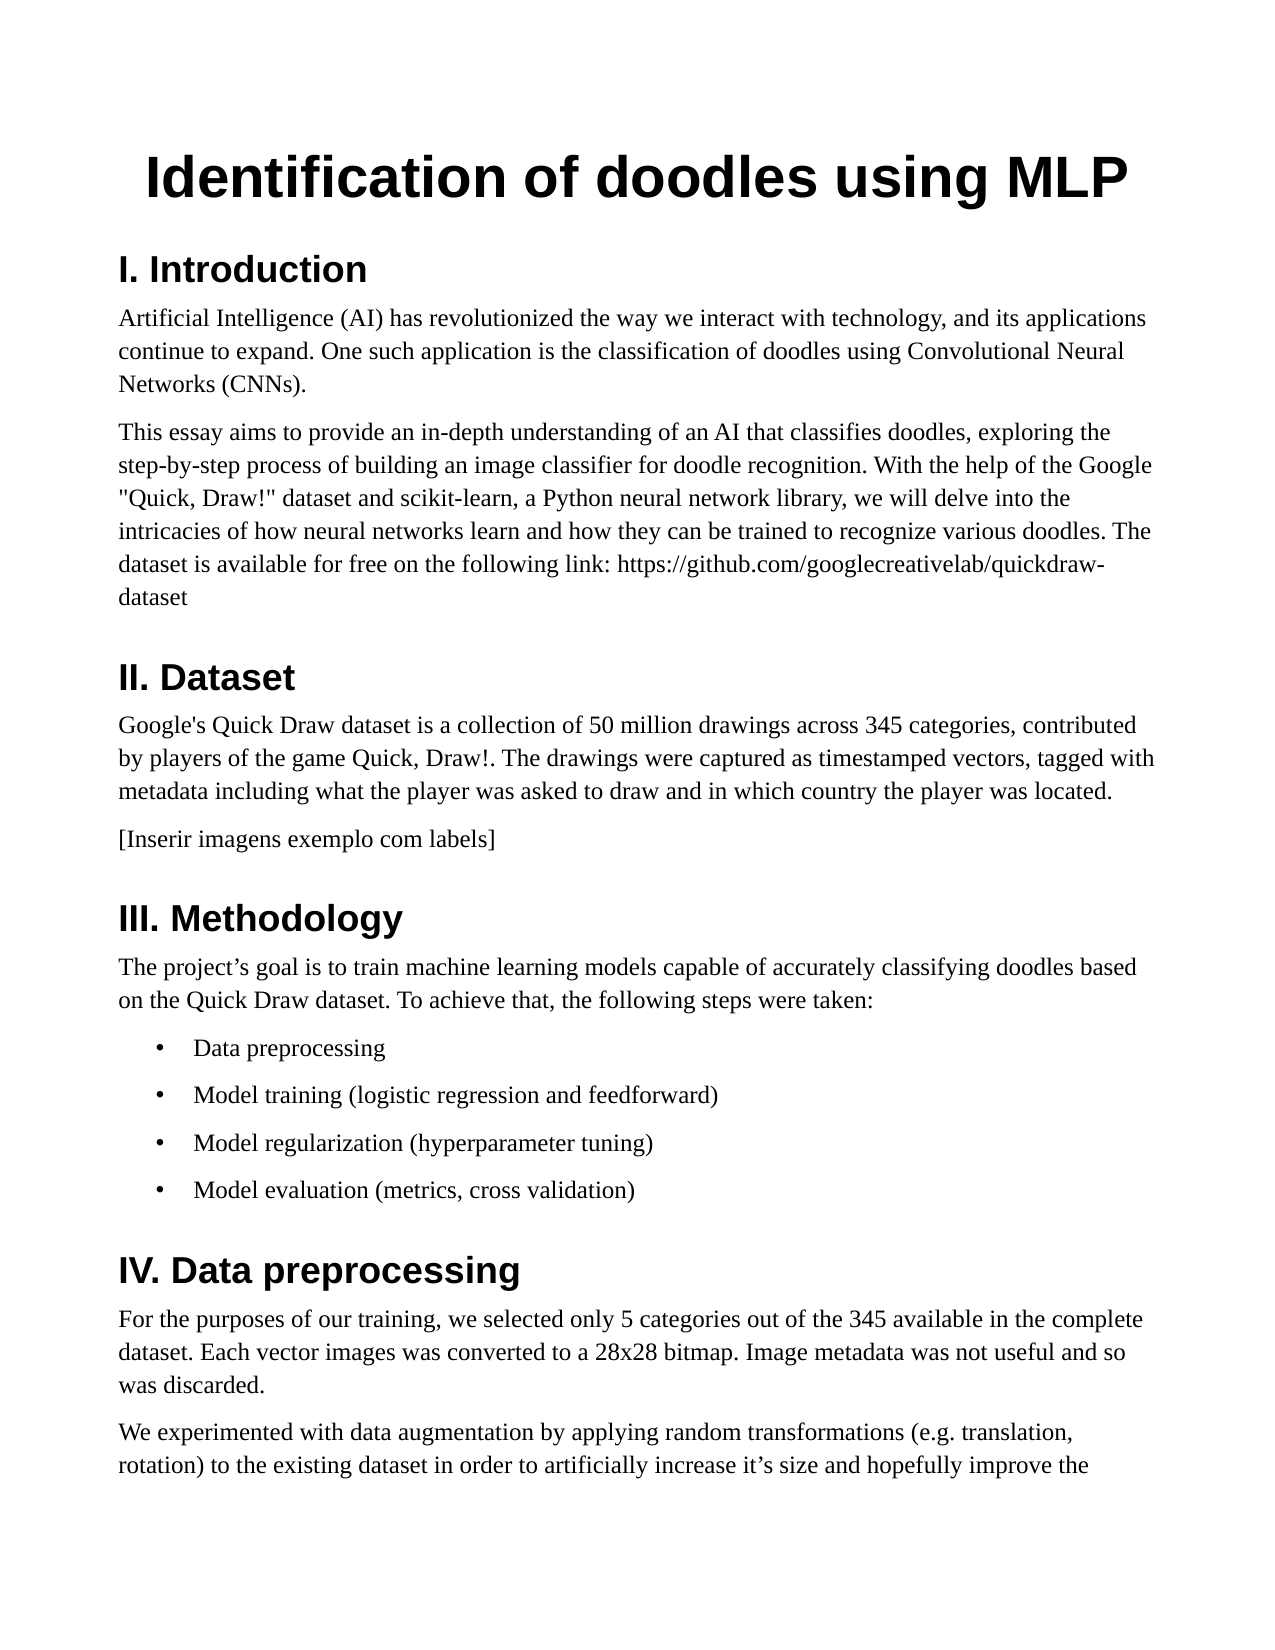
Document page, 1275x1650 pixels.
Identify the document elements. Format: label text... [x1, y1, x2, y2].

list Model training (logistic regression and feedforward) [156, 1080, 1157, 1109]
text Google's Quick Draw dataset is a collection of 50 million drawings across 345 categories, contributed by players of the game Quick, Draw!. The drawings were captured as timestamped vectors, tagged with metadata including what the player was asked to draw and in which country the player was located. [118, 710, 1157, 805]
text We experimented with data augmentation by applying random transformations (e.g. translation, rotation) to the existing dataset in order to artificially increase it’s size and hopefully improve the [118, 1417, 1157, 1479]
text For the purposes of our training, we selected only 5 categories out of the 345 available in the complete dataset. Each vector images was converted to a 28x28 bitmap. Image metadata was not useful and so was discarded. [118, 1304, 1157, 1399]
subtitle IV. Data preprocessing [118, 1248, 1157, 1291]
text Artificial Intelligence (AI) has revolutionized the way we interact with technology, and its applications continue to expand. One such application is the classification of doodles using Convolutional Neural Networks (CNNs). [118, 303, 1157, 398]
text [Inserir imagens exemplo com labels] [118, 824, 1157, 853]
subtitle II. Dataset [118, 655, 1157, 698]
title Identification of doodles using MLP [118, 143, 1157, 210]
subtitle I. Introduction [118, 248, 1157, 291]
subtitle III. Methodology [118, 897, 1157, 940]
text The project’s goal is to train machine learning models capable of accurately classifying doodles based on the Quick Draw dataset. To achieve that, the following steps were taken: [118, 952, 1157, 1014]
list Data preprocessing [156, 1033, 1157, 1062]
list Model evaluation (metrics, cross validation) [156, 1176, 1157, 1204]
text This essay aims to provide an in-depth understanding of an AI that classifies doodles, exploring the step-by-step process of building an image classifier for doodle recognition. With the help of the Google "Quick, Draw!" dataset and scikit-learn, a Python neural network library, we will delve into the intricacies of how neural networks learn and how they can be trained to recognize various doodles. The dataset is available for free on the following link: https://github.com/googlecreativelab/quickdraw-dataset [118, 417, 1157, 611]
list Model regularization (hyperparameter tuning) [156, 1128, 1157, 1157]
